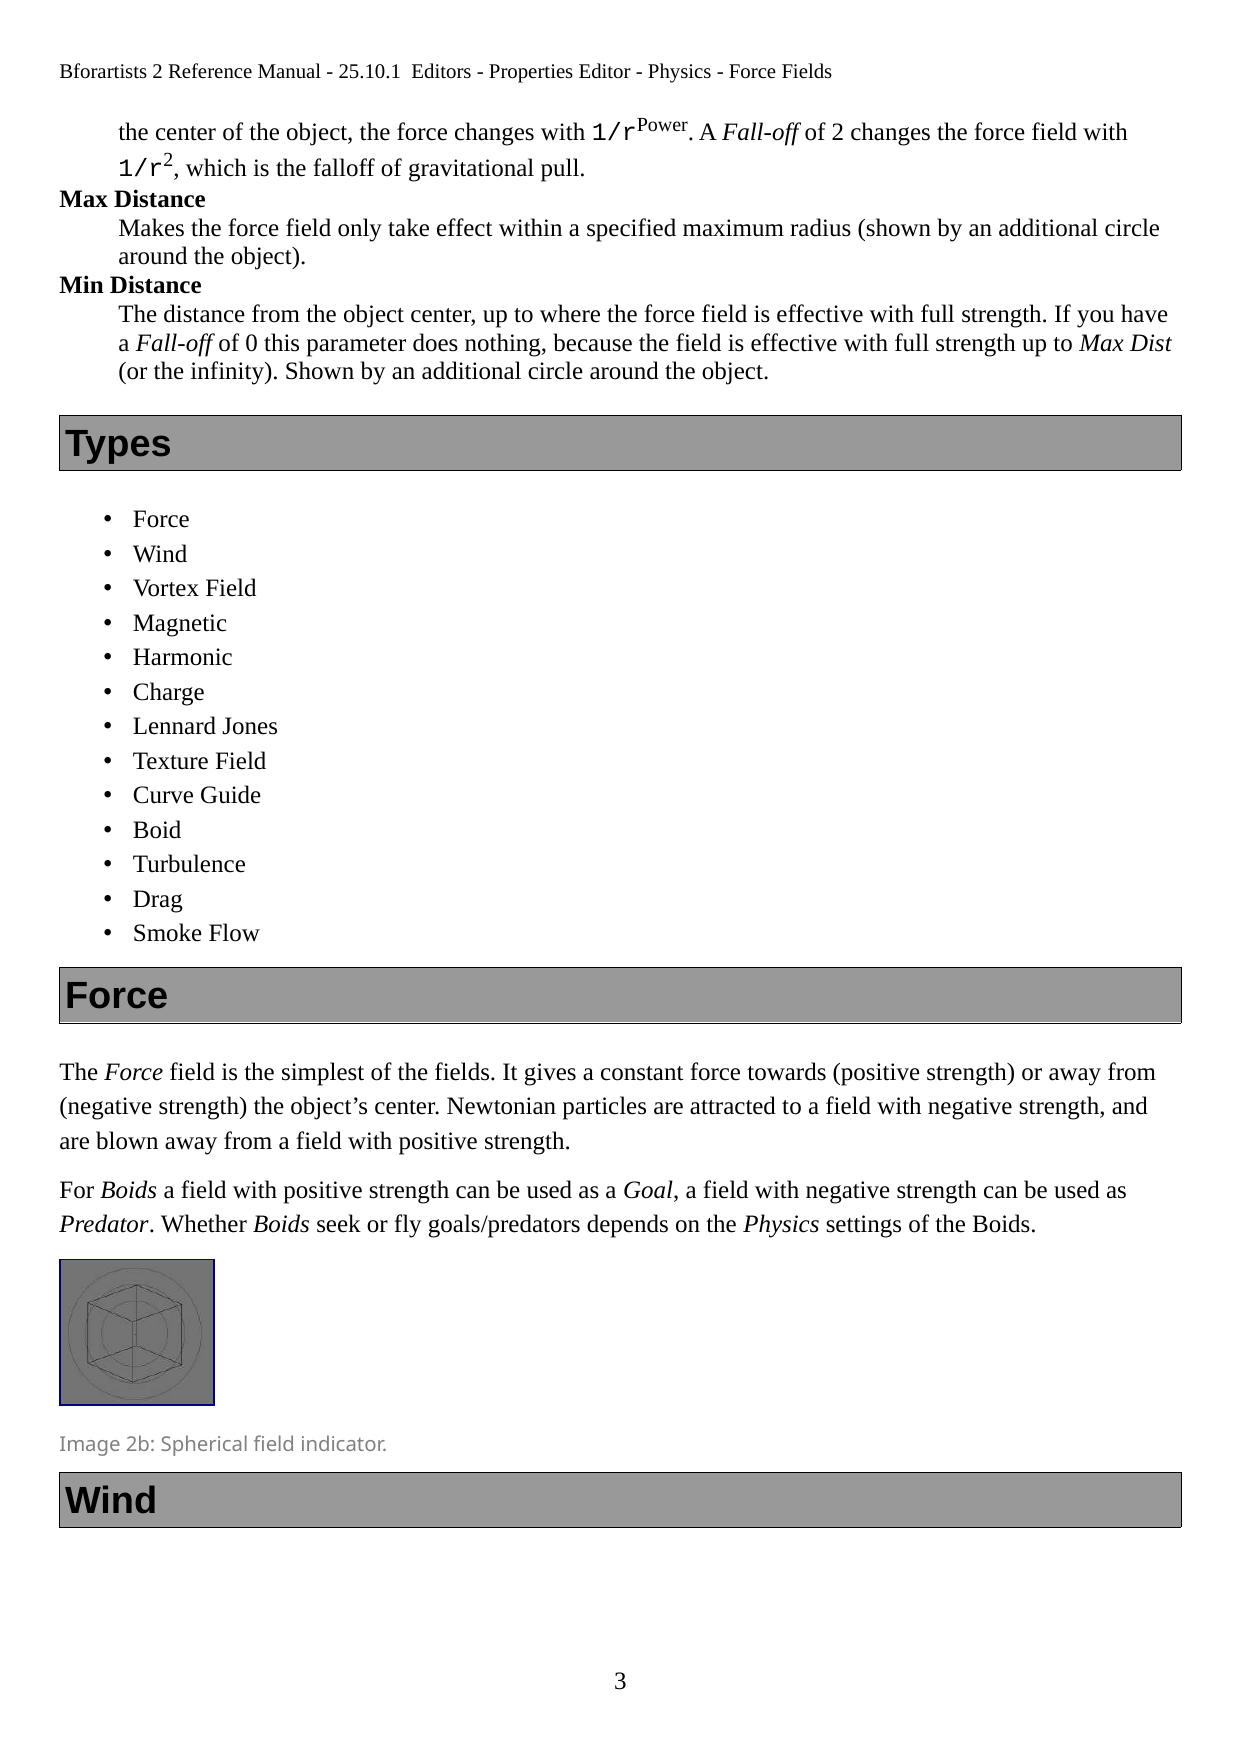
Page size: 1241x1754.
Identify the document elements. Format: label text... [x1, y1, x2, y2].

list Magnetic [103, 608, 1181, 637]
subtitle Min Distance [59, 270, 1181, 299]
list Charge [103, 677, 1181, 706]
list Boid [103, 815, 1181, 843]
list Force [103, 504, 1181, 533]
text Image 2b: Spherical field indicator. [59, 1426, 1181, 1457]
list The distance from the object center, up to where the force field is effective with full strength. If you have a Fall-off of 0 this parameter does nothing, because the field is effective with full strength up to Max Dist (or the infinity). Shown by an additional circle around the object. [118, 299, 1181, 385]
list Harmonic [103, 642, 1181, 671]
list Texture Field [103, 746, 1181, 774]
text The Force field is the simplest of the fields. It gives a constant force towards (positive strength) or away from (negative strength) the object’s center. Newtonian particles are attracted to a field with negative strength, and are blown away from a field with positive strength. [59, 1057, 1181, 1155]
list Curve Guide [103, 780, 1181, 809]
table_header Types [60, 416, 1181, 470]
list Makes the force field only take effect within a specified maximum radius (shown by an additional circle around the object). [118, 213, 1181, 270]
list Lennard Jones [103, 711, 1181, 740]
list Drag [103, 884, 1181, 912]
list Smoke Flow [103, 918, 1181, 947]
list Turbulence [103, 849, 1181, 878]
table_header Wind [60, 1473, 1181, 1527]
text For Boids a field with positive strength can be used as a Goal, a field with negative strength can be used as Predator. Whether Boids seek or fly goals/predators depends on the Physics settings of the Boids. [59, 1175, 1181, 1238]
list the center of the object, the force changes with 1/rPower. A Fall-off of 2 changes the force field with 1/r2, which is the falloff of gravitational pull. [118, 113, 1181, 184]
table_header Force [60, 968, 1181, 1022]
subtitle Max Distance [59, 184, 1181, 213]
list Wind [103, 539, 1181, 568]
list Vortex Field [103, 573, 1181, 602]
picture [61, 1260, 213, 1404]
